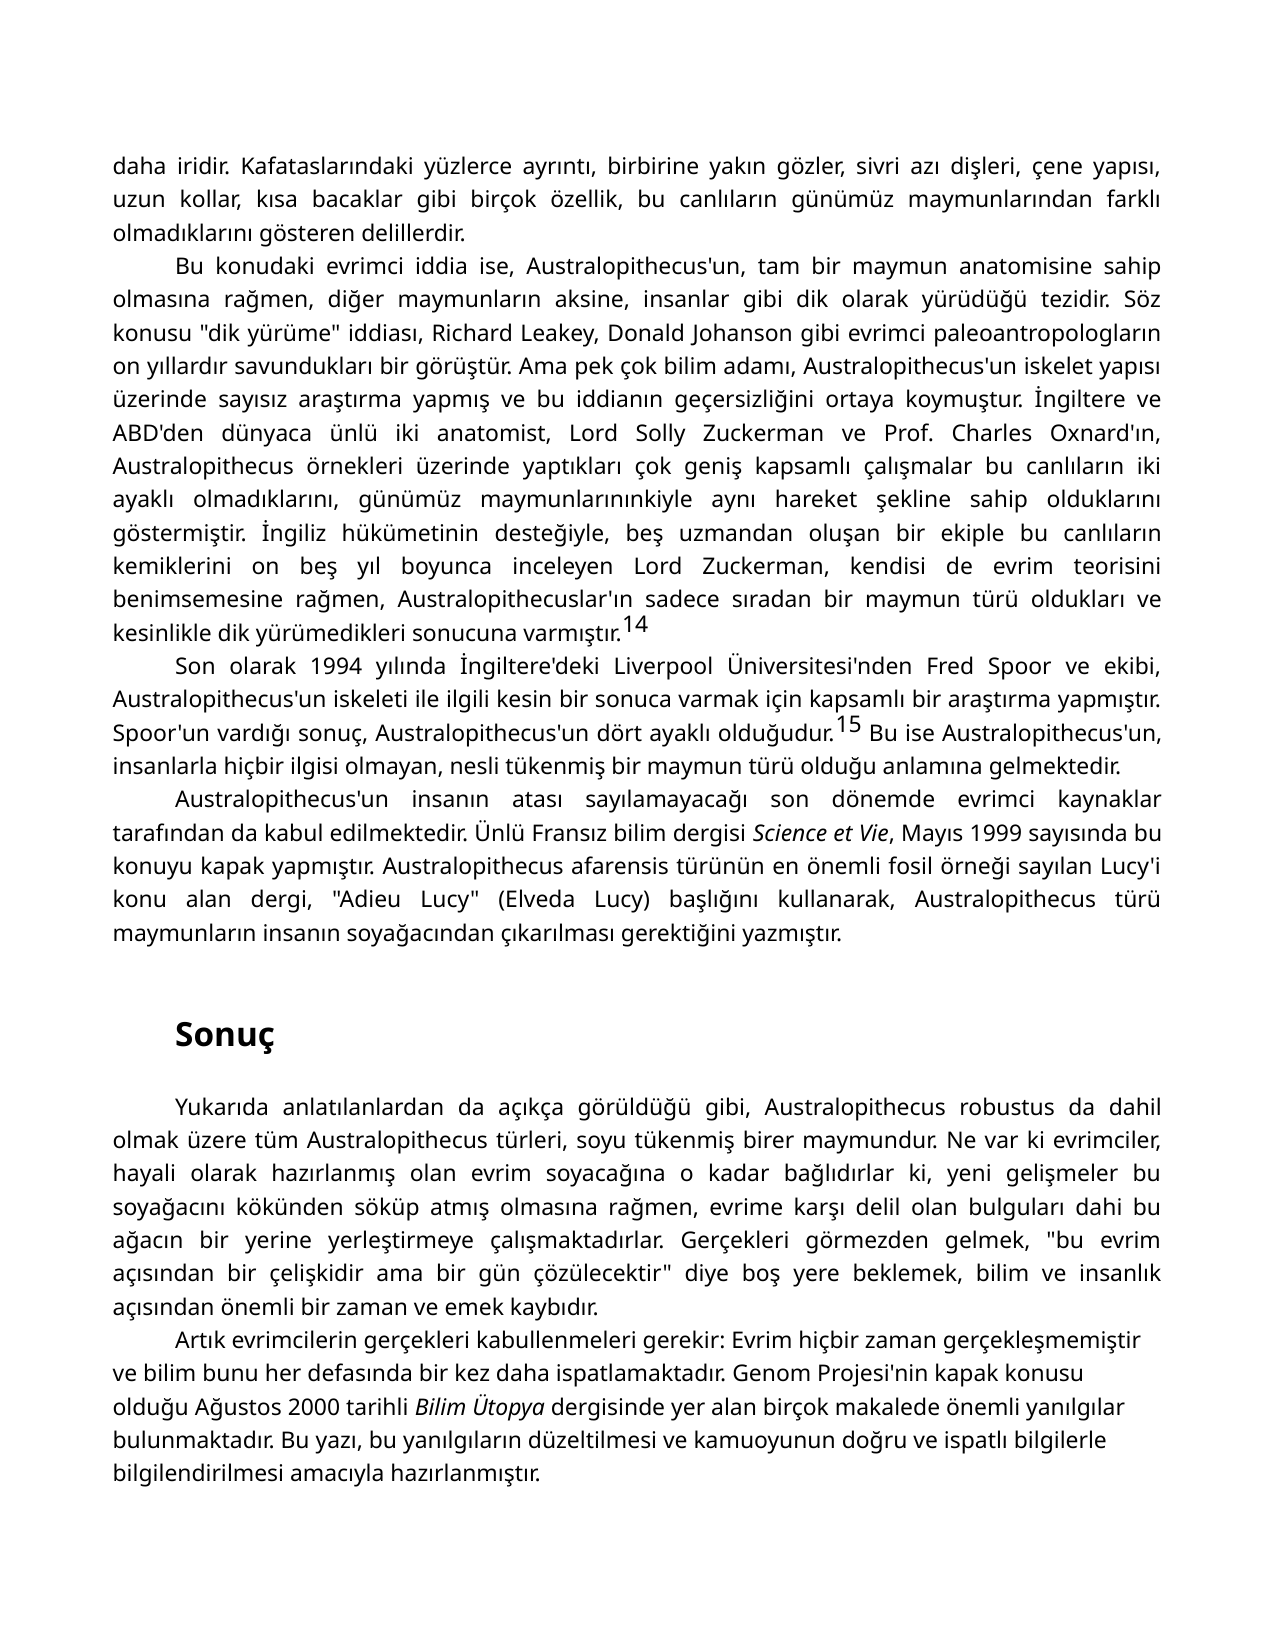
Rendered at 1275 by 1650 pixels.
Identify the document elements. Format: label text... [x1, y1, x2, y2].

subtitle Sonuç [112, 1023, 1162, 1053]
text daha iridir. Kafataslarındaki yüzlerce ayrıntı, birbirine yakın gözler, sivri azı dişleri, çene yapısı, uzun kollar, kısa bacaklar gibi birçok özellik, bu canlıların günümüz maymunlarından farklı olmadıklarını gösteren delillerdir. [112, 148, 1162, 248]
text Son olarak 1994 yılında İngiltere'deki Liverpool Üniversitesi'nden Fred Spoor ve ekibi, Australopithecus'un iskeleti ile ilgili kesin bir sonuca varmak için kapsamlı bir araştırma yapmıştır. Spoor'un vardığı sonuç, Australopithecus'un dört ayaklı olduğudur.15 Bu ise Australopithecus'un, insanlarla hiçbir ilgisi olmayan, nesli tükenmiş bir maymun türü olduğu anlamına gelmektedir. [112, 648, 1162, 781]
text Artık evrimcilerin gerçekleri kabullenmeleri gerekir: Evrim hiçbir zaman gerçekleşmemiştir ve bilim bunu her defasında bir kez daha ispatlamaktadır. Genom Projesi'nin kapak konusu olduğu Ağustos 2000 tarihli Bilim Ütopya dergisinde yer alan birçok makalede önemli yanılgılar bulunmaktadır. Bu yazı, bu yanılgıların düzeltilmesi ve kamuoyunun doğru ve ispatlı bilgilerle bilgilendirilmesi amacıyla hazırlanmıştır. [112, 1322, 1162, 1488]
text Bu konudaki evrimci iddia ise, Australopithecus'un, tam bir maymun anatomisine sahip olmasına rağmen, diğer maymunların aksine, insanlar gibi dik olarak yürüdüğü tezidir. Söz konusu "dik yürüme" iddiası, Richard Leakey, Donald Johanson gibi evrimci paleoantropologların on yıllardır savundukları bir görüştür. Ama pek çok bilim adamı, Australopithecus'un iskelet yapısı üzerinde sayısız araştırma yapmış ve bu iddianın geçersizliğini ortaya koymuştur. İngiltere ve ABD'den dünyaca ünlü iki anatomist, Lord Solly Zuckerman ve Prof. Charles Oxnard'ın, Australopithecus örnekleri üzerinde yaptıkları çok geniş kapsamlı çalışmalar bu canlıların iki ayaklı olmadıklarını, günümüz maymunlarınınkiyle aynı hareket şekline sahip olduklarını göstermiştir. İngiliz hükümetinin desteğiyle, beş uzmandan oluşan bir ekiple bu canlıların kemiklerini on beş yıl boyunca inceleyen Lord Zuckerman, kendisi de evrim teorisini benimsemesine rağmen, Australopithecuslar'ın sadece sıradan bir maymun türü oldukları ve kesinlikle dik yürümedikleri sonucuna varmıştır.14 [112, 248, 1162, 648]
text Yukarıda anlatılanlardan da açıkça görüldüğü gibi, Australopithecus robustus da dahil olmak üzere tüm Australopithecus türleri, soyu tükenmiş birer maymundur. Ne var ki evrimciler, hayali olarak hazırlanmış olan evrim soyacağına o kadar bağlıdırlar ki, yeni gelişmeler bu soyağacını kökünden söküp atmış olmasına rağmen, evrime karşı delil olan bulguları dahi bu ağacın bir yerine yerleştirmeye çalışmaktadırlar. Gerçekleri görmezden gelmek, "bu evrim açısından bir çelişkidir ama bir gün çözülecektir" diye boş yere beklemek, bilim ve insanlık açısından önemli bir zaman ve emek kaybıdır. [112, 1088, 1162, 1322]
text Australopithecus'un insanın atası sayılamayacağı son dönemde evrimci kaynaklar tarafından da kabul edilmektedir. Ünlü Fransız bilim dergisi Science et Vie, Mayıs 1999 sayısında bu konuyu kapak yapmıştır. Australopithecus afarensis türünün en önemli fosil örneği sayılan Lucy'i konu alan dergi, "Adieu Lucy" (Elveda Lucy) başlığını kullanarak, Australopithecus türü maymunların insanın soyağacından çıkarılması gerektiğini yazmıştır. [112, 781, 1162, 948]
